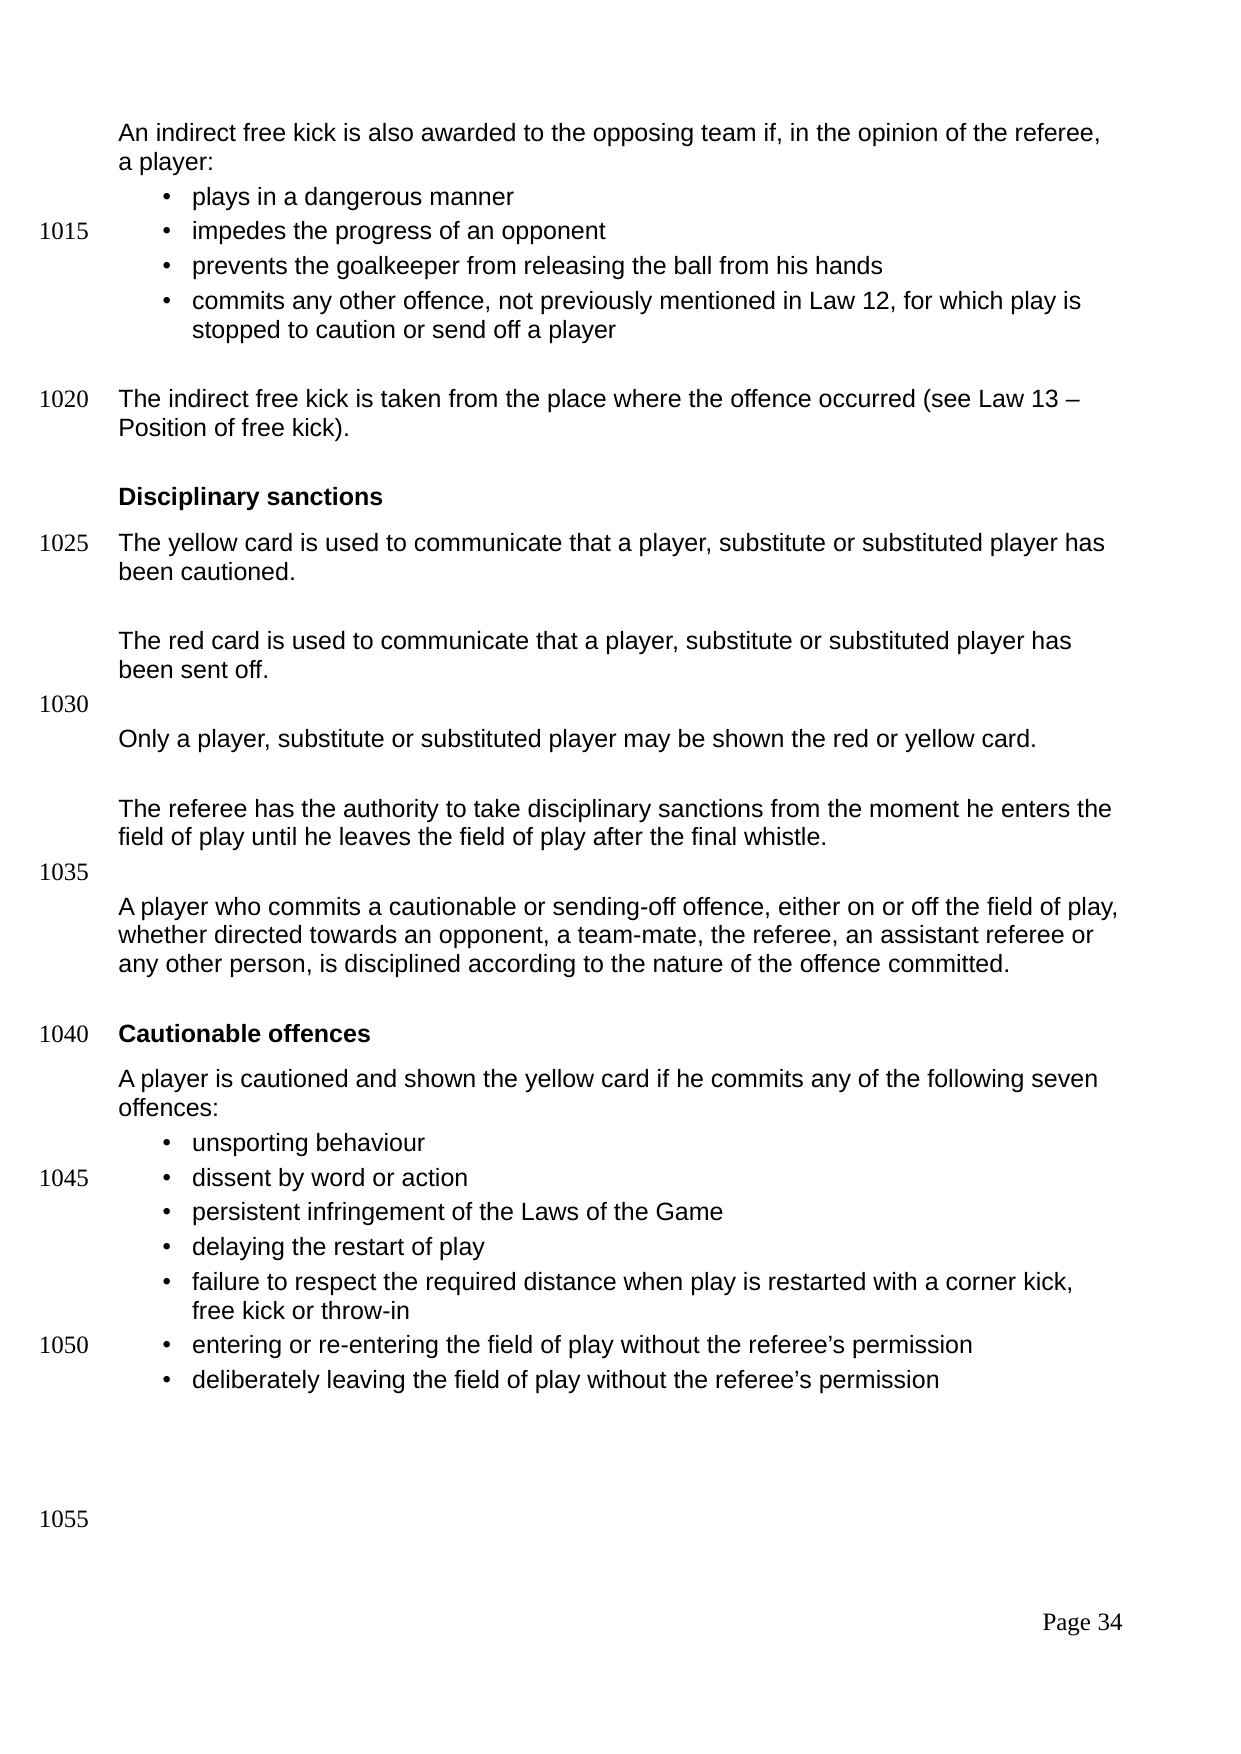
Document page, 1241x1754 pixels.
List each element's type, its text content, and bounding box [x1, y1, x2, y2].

text The referee has the authority to take disciplinary sanctions from the moment he enters the field of play until he leaves the field of play after the final whistle. [118, 794, 1122, 851]
list commits any other offence, not previously mentioned in Law 12, for which play is stopped to caution or send off a player [162, 286, 1122, 343]
list dissent by word or action [162, 1163, 1122, 1191]
text The indirect free kick is taken from the place where the offence occurred (see Law 13 – Position of free kick). [118, 384, 1122, 442]
list failure to respect the required distance when play is restarted with a corner kick, free kick or throw-in [162, 1267, 1122, 1324]
text A player who commits a cautionable or sending-off offence, either on or off the field of play, whether directed towards an opponent, a team-mate, the referee, an assistant referee or any other person, is disciplined according to the nature of the offence committed. [118, 892, 1122, 978]
text Disciplinary sanctions [118, 482, 1122, 511]
list unsporting behaviour [162, 1128, 1122, 1157]
list impedes the progress of an opponent [162, 216, 1122, 245]
text The yellow card is used to communicate that a player, substitute or substituted player has been cautioned. [118, 517, 1122, 586]
text Only a player, substitute or substituted player may be shown the red or yellow card. [118, 724, 1122, 753]
list plays in a dangerous manner [162, 182, 1122, 210]
text A player is cautioned and shown the yellow card if he commits any of the following seven offences: [118, 1053, 1122, 1122]
list prevents the goalkeeper from releasing the ball from his hands [162, 251, 1122, 280]
text An indirect free kick is also awarded to the opposing team if, in the opinion of the referee, a player: [118, 118, 1122, 176]
list entering or re-entering the field of play without the referee’s permission [162, 1331, 1122, 1359]
list delaying the restart of play [162, 1232, 1122, 1261]
text The red card is used to communicate that a player, substitute or substituted player has been sent off. [118, 626, 1122, 684]
list deliberately leaving the field of play without the referee’s permission [162, 1365, 1122, 1394]
list persistent infringement of the Laws of the Game [162, 1197, 1122, 1226]
text Cautionable offences [118, 1019, 1122, 1047]
